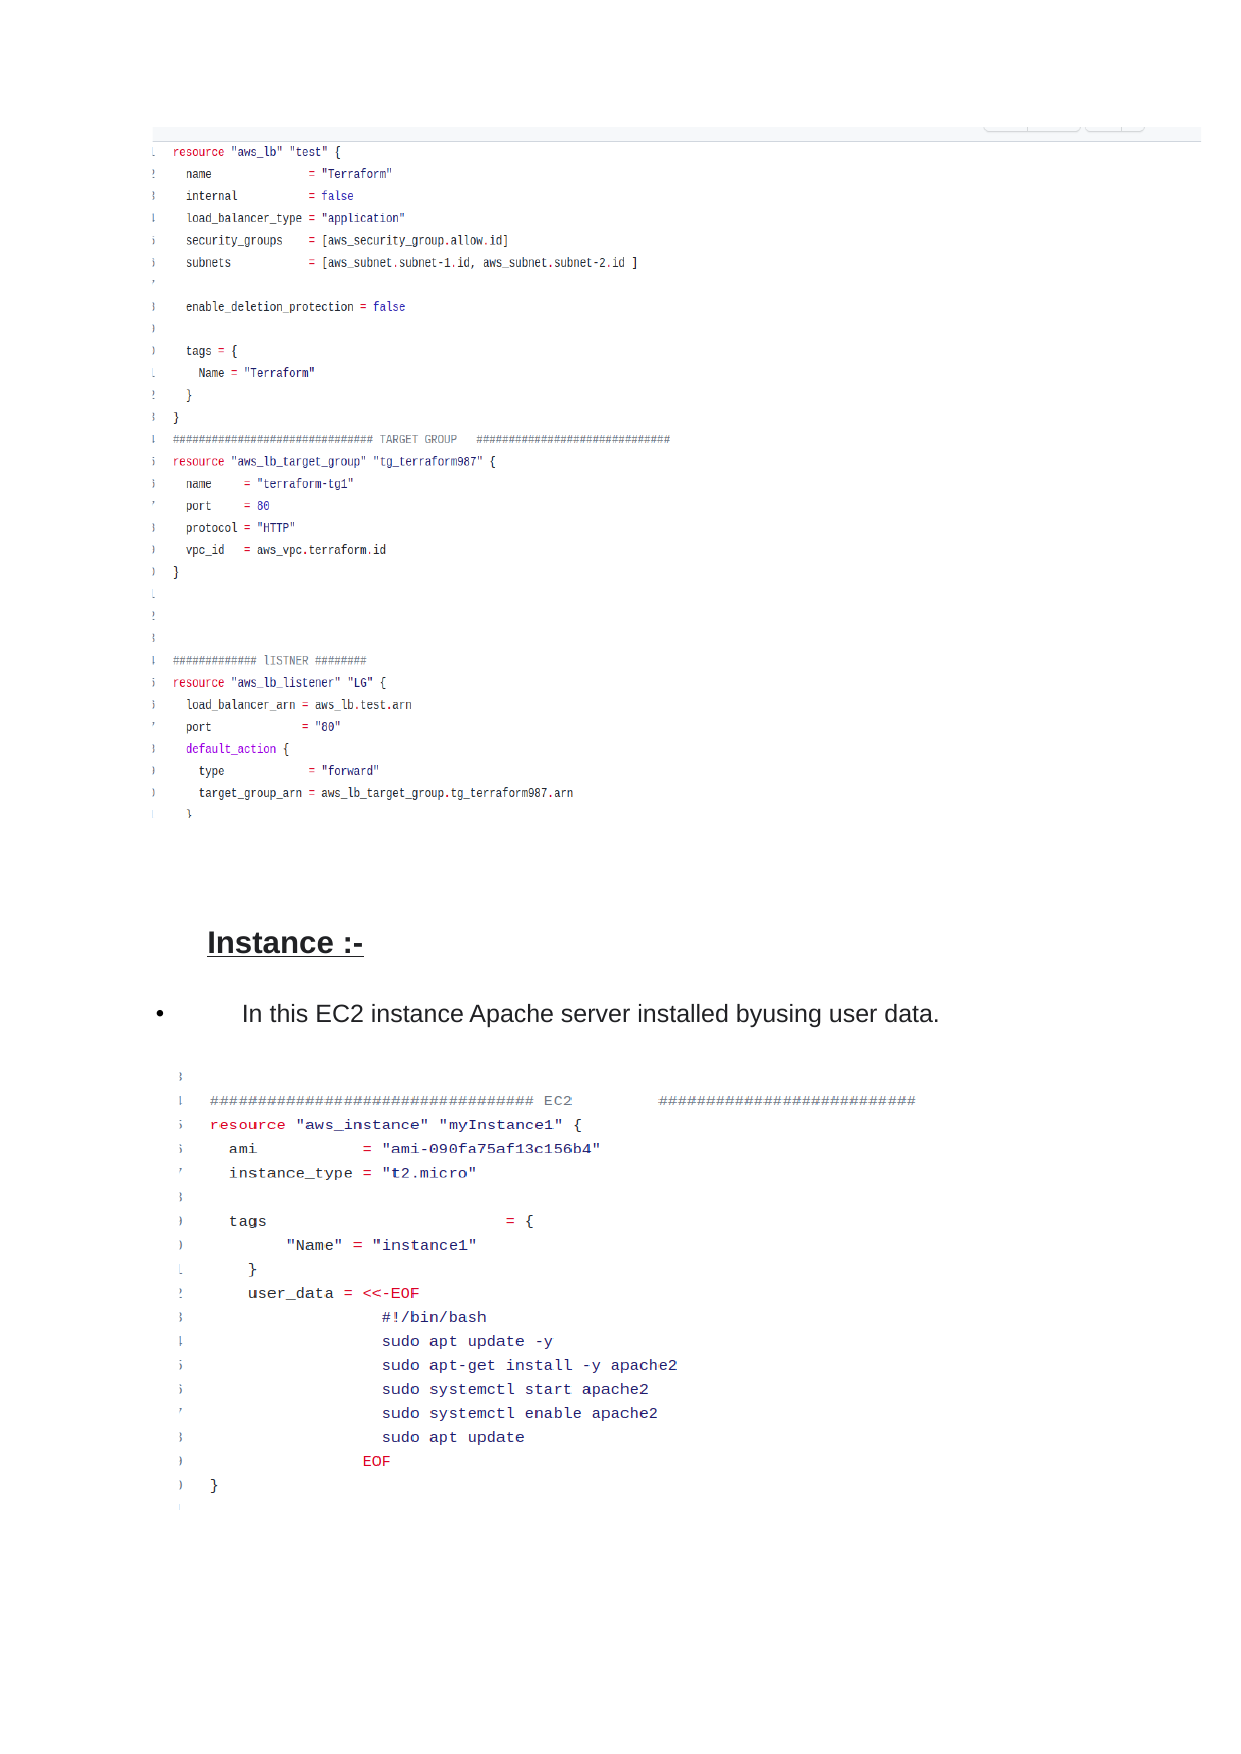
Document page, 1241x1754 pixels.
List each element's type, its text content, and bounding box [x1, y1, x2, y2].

list In this EC2 instance Apache server installed byusing user data. [156, 999, 1122, 1028]
picture [179, 1061, 540, 1510]
list Instance :- [156, 924, 1122, 960]
picture [152, 127, 1202, 818]
